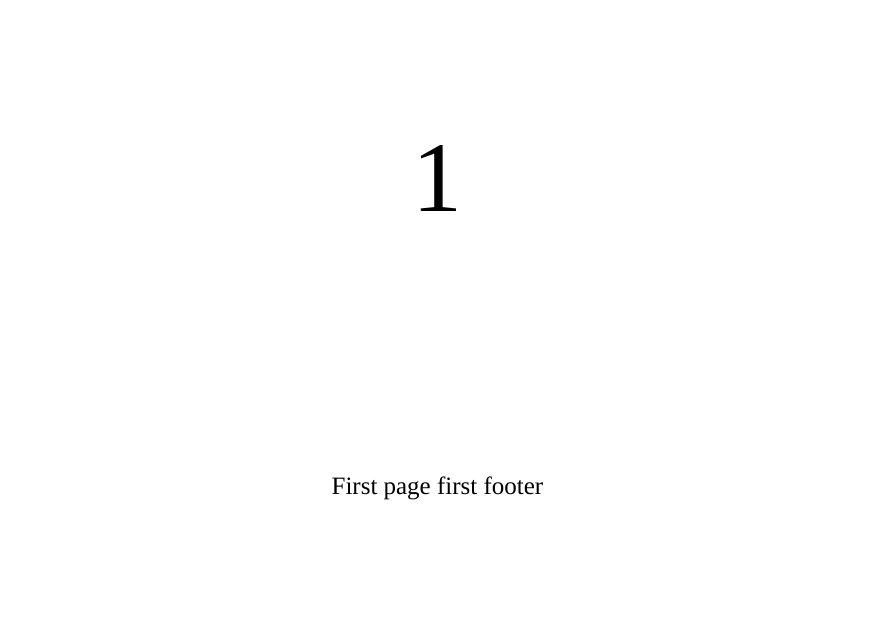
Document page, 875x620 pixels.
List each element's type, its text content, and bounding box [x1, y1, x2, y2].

text 1 [118, 118, 756, 233]
